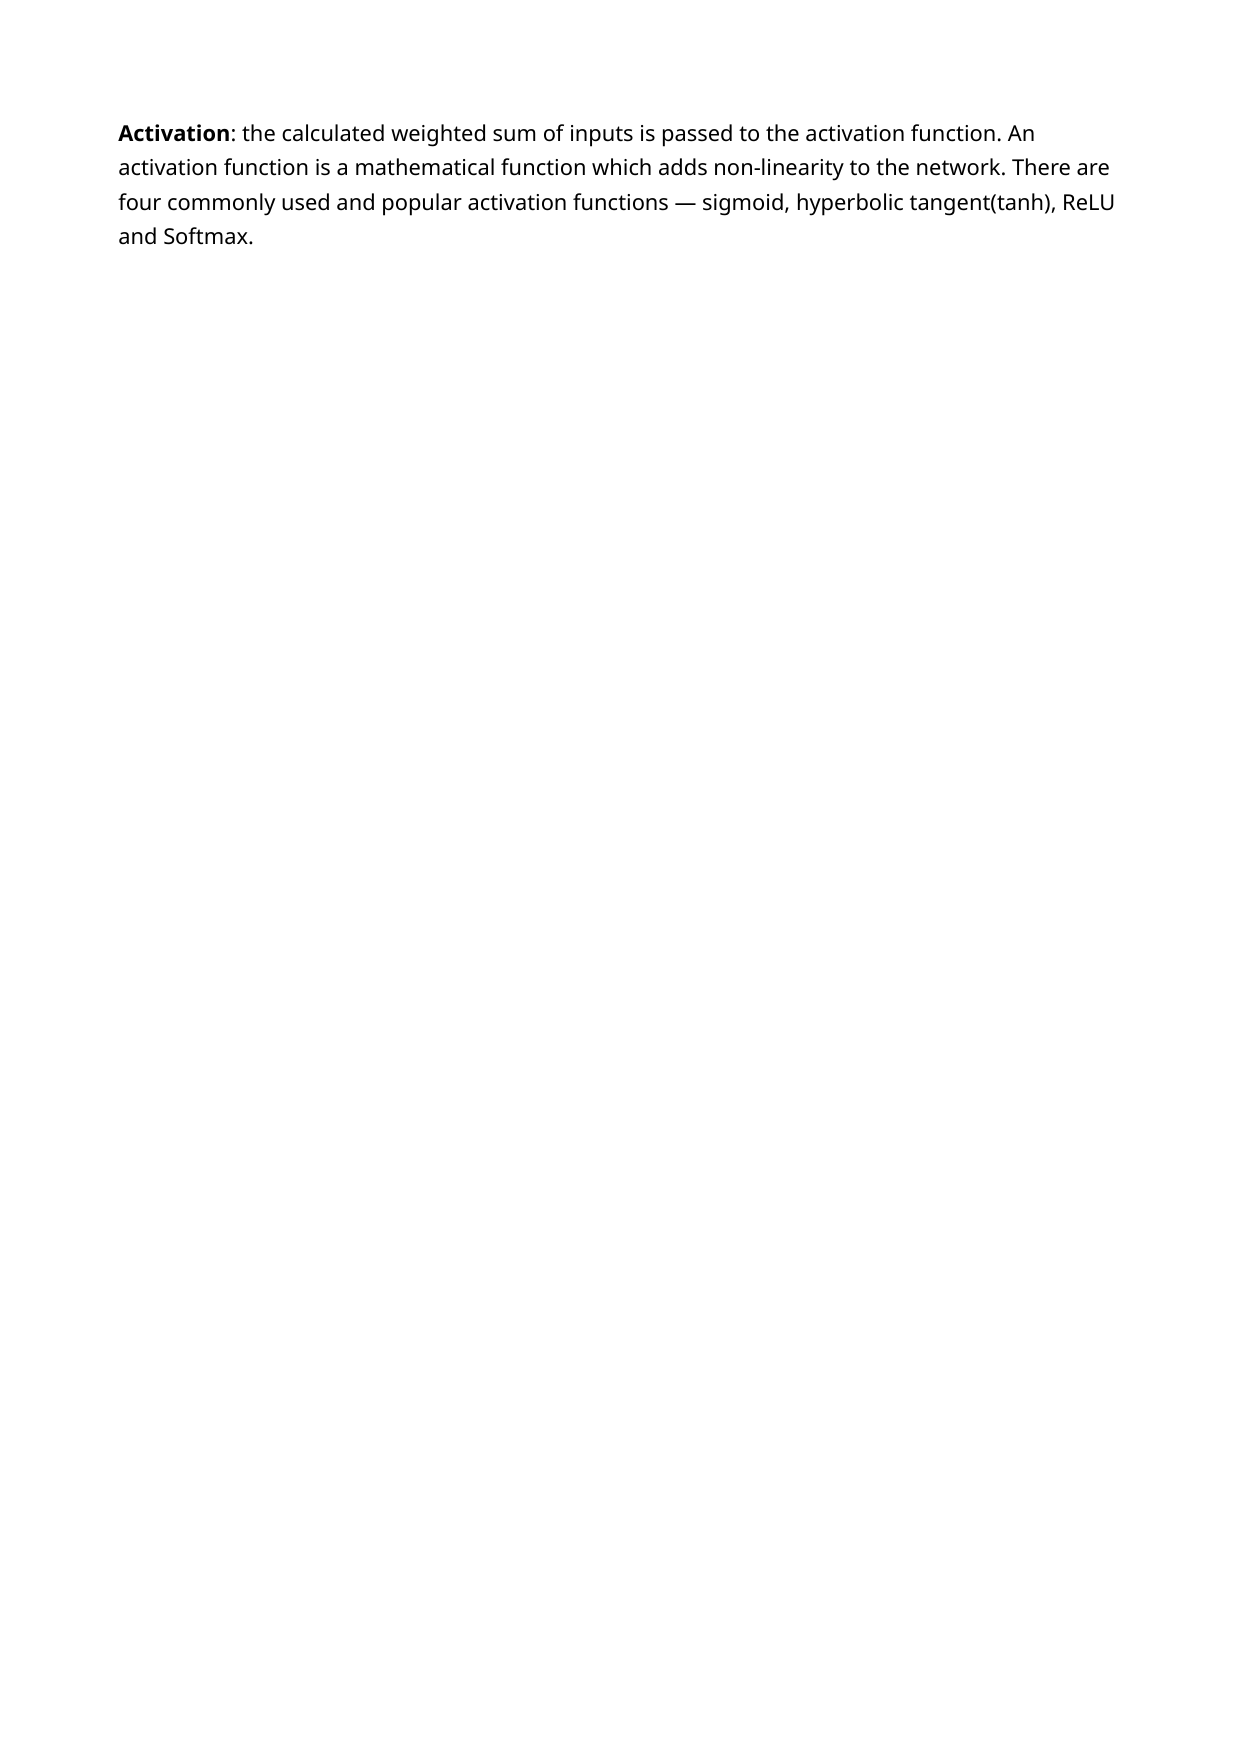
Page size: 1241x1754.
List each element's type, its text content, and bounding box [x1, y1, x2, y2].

text Activation: the calculated weighted sum of inputs is passed to the activation function. An activation function is a mathematical function which adds non-linearity to the network. There are four commonly used and popular activation functions — sigmoid, hyperbolic tangent(tanh), ReLU and Softmax. [118, 118, 1122, 250]
